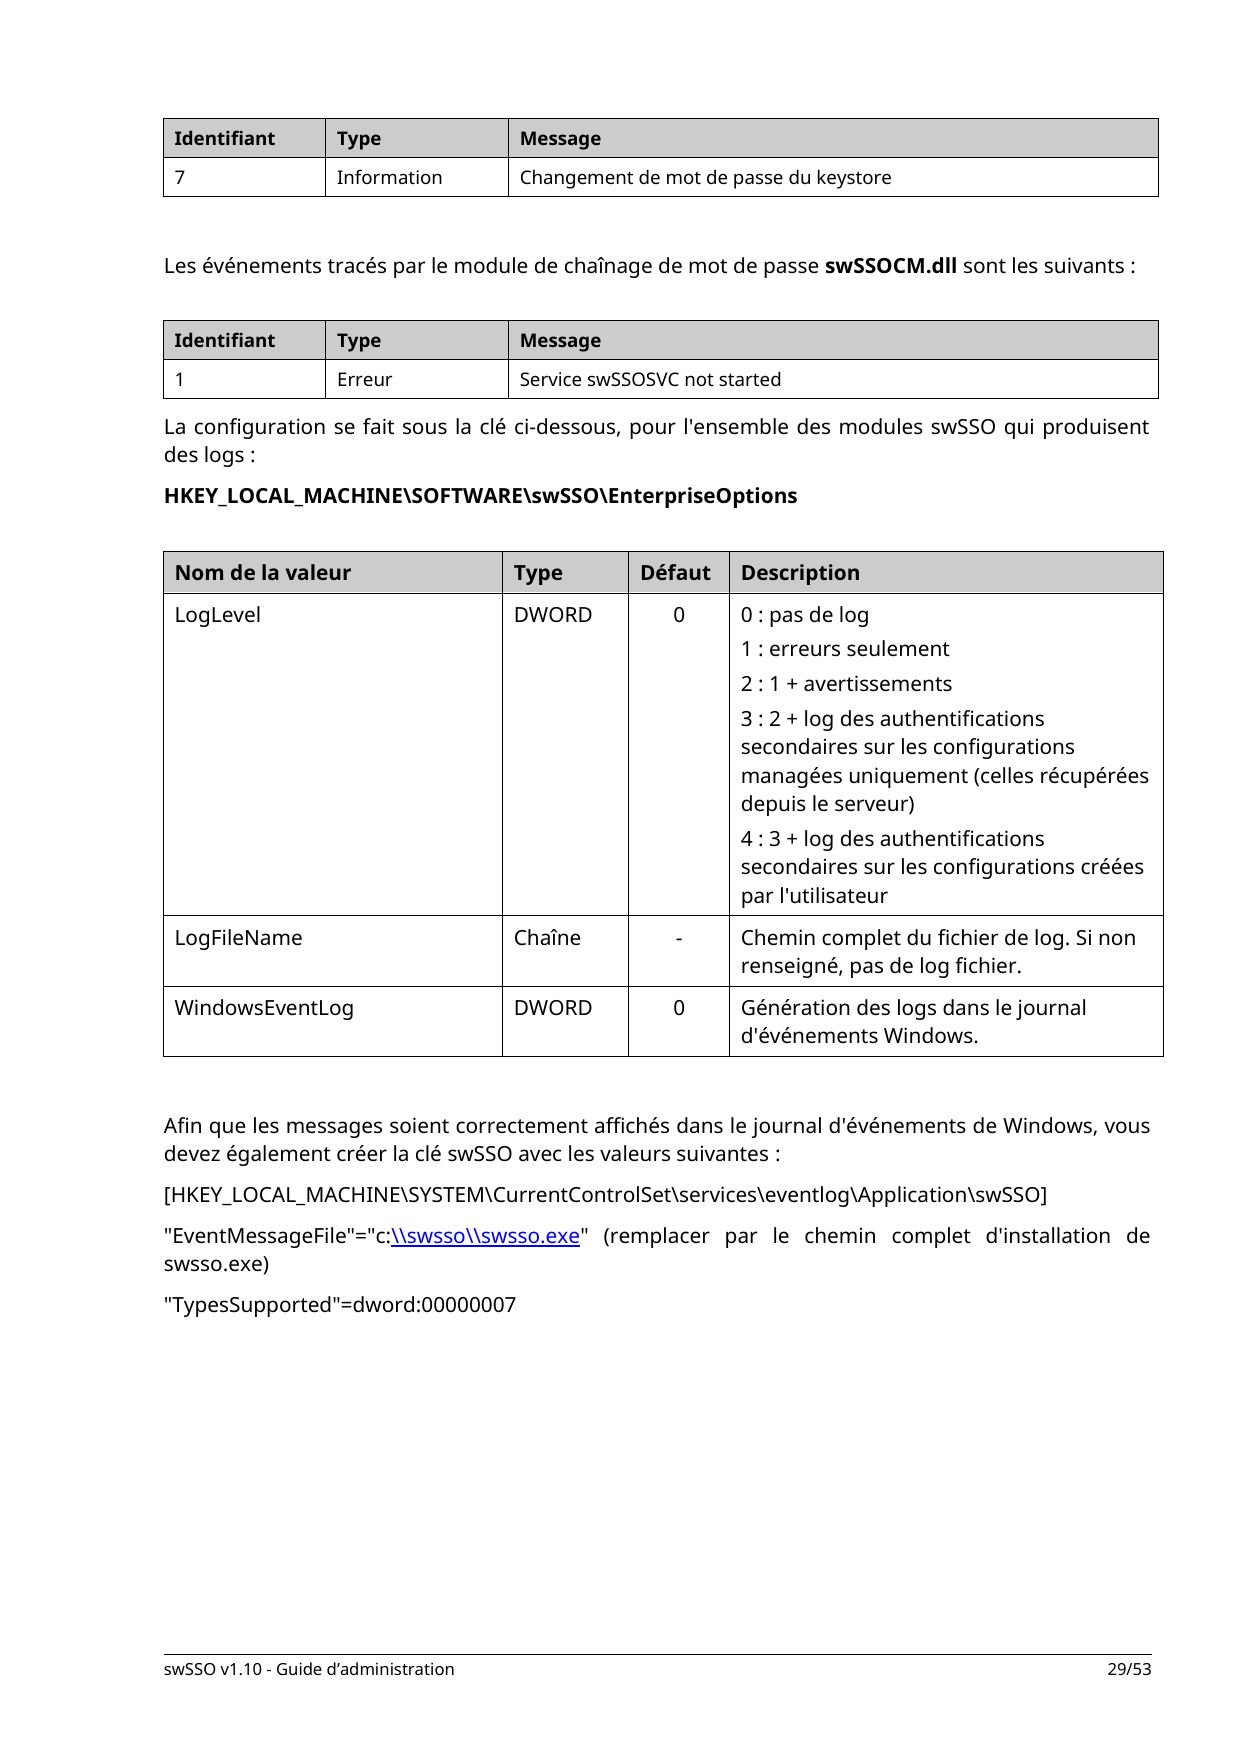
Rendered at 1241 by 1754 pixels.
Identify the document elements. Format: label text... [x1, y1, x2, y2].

text Afin que les messages soient correctement affichés dans le journal d'événements de Windows, vous devez également créer la clé swSSO avec les valeurs suivantes : [164, 1111, 1152, 1168]
table_cell LogFileName [164, 916, 502, 986]
table_header Message [509, 321, 1158, 359]
text "TypesSupported"=dword:00000007 [164, 1290, 1152, 1319]
text "EventMessageFile"="c:\\swsso\\swsso.exe" (remplacer par le chemin complet d'installation de swsso.exe) [164, 1221, 1152, 1278]
table_cell 0 : pas de log 1 : erreurs seulement 2 : 1 + avertissements 3 : 2 + log des authentifications secondaires sur les configurations managées uniquement (celles récupérées depuis le serveur) 4 : 3 + log des authentifications secondaires sur les configurations créées par l'utilisateur [730, 594, 1163, 915]
table_cell 7 [164, 158, 325, 196]
table_cell 1 [164, 360, 325, 398]
text Les événements tracés par le module de chaînage de mot de passe swSSOCM.dll sont les suivants : [164, 251, 1152, 279]
table_cell - [629, 916, 729, 986]
table_cell Chaîne [503, 916, 628, 986]
text HKEY_LOCAL_MACHINE\SOFTWARE\swSSO\EnterpriseOptions [164, 481, 1152, 509]
text [HKEY_LOCAL_MACHINE\SYSTEM\CurrentControlSet\services\eventlog\Application\swSSO] [164, 1180, 1152, 1208]
table_cell Information [326, 158, 508, 196]
table_cell 0 [629, 987, 729, 1056]
table_header Type [503, 552, 628, 592]
table_header Description [730, 552, 1163, 592]
table_cell Service swSSOSVC not started [509, 360, 1158, 398]
table_header Message [509, 119, 1158, 157]
table_header Identifiant [164, 321, 325, 359]
text La configuration se fait sous la clé ci-dessous, pour l'ensemble des modules swSSO qui produisent des logs : [164, 412, 1152, 469]
table_header Type [326, 119, 508, 157]
table_cell Changement de mot de passe du keystore [509, 158, 1158, 196]
table_cell Chemin complet du fichier de log. Si non renseigné, pas de log fichier. [730, 916, 1163, 986]
table_header Identifiant [164, 119, 325, 157]
table_header Type [326, 321, 508, 359]
table_cell LogLevel [164, 594, 502, 915]
table_cell Génération des logs dans le journal d'événements Windows. [730, 987, 1163, 1056]
table_cell Erreur [326, 360, 508, 398]
table_cell 0 [629, 594, 729, 915]
table_header Nom de la valeur [164, 552, 502, 592]
table_cell DWORD [503, 987, 628, 1056]
table_header Défaut [629, 552, 729, 592]
table_cell DWORD [503, 594, 628, 915]
table_cell WindowsEventLog [164, 987, 502, 1056]
